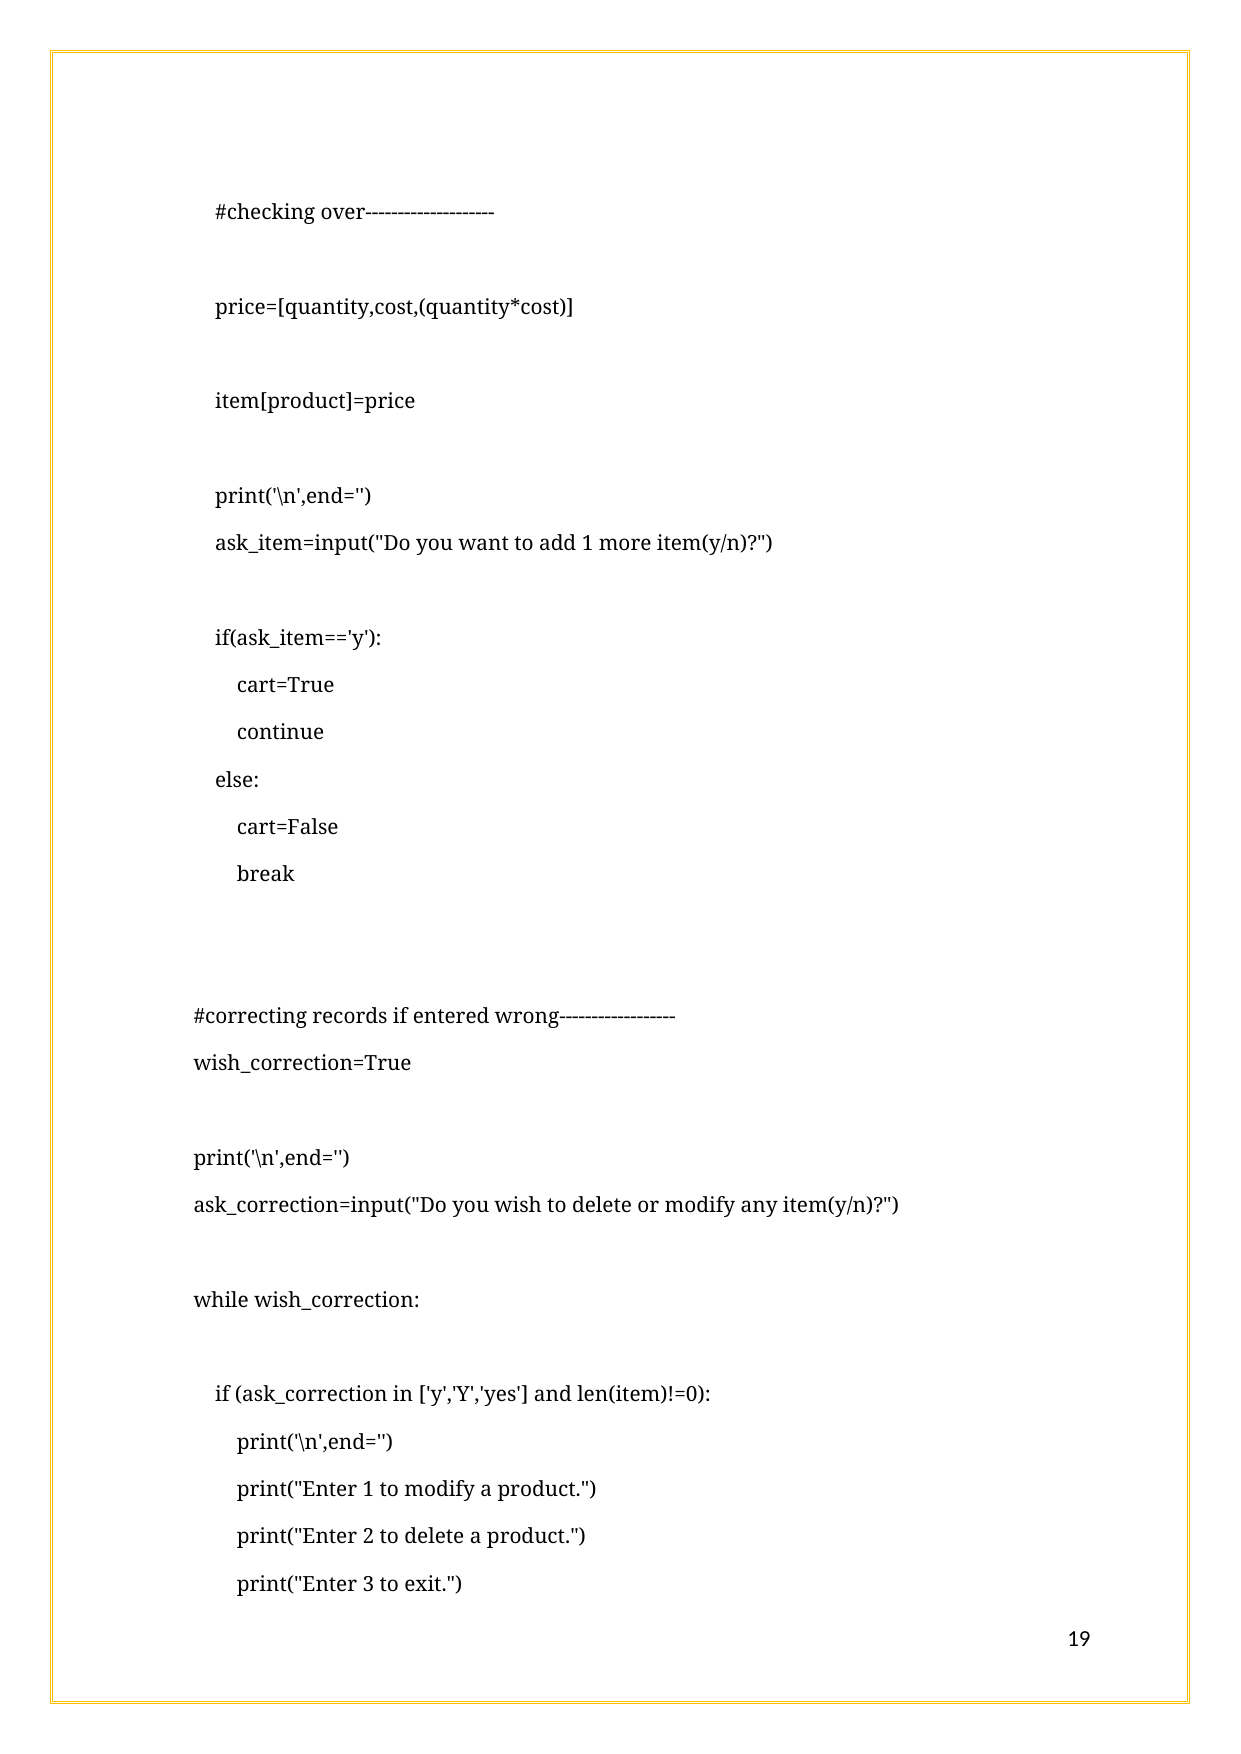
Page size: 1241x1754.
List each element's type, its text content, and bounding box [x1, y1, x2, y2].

text wish_correction=True [150, 1048, 1090, 1077]
text print('\n',end='') [150, 1143, 1090, 1172]
text print('\n',end='') [150, 481, 1090, 509]
text break [150, 859, 1090, 888]
text cart=True [150, 670, 1090, 699]
text price=[quantity,cost,(quantity*cost)] [150, 292, 1090, 320]
text print("Enter 3 to exit.") [150, 1569, 1090, 1597]
text print('\n',end='') [150, 1427, 1090, 1455]
text #checking over-------------------- [150, 197, 1090, 226]
text else: [150, 765, 1090, 793]
text print("Enter 1 to modify a product.") [150, 1474, 1090, 1503]
text continue [150, 717, 1090, 746]
text if(ask_item=='y'): [150, 623, 1090, 651]
text ask_correction=input("Do you wish to delete or modify any item(y/n)?") [150, 1190, 1090, 1219]
text item[product]=price [150, 386, 1090, 415]
text ask_item=input("Do you want to add 1 more item(y/n)?") [150, 528, 1090, 557]
text #correcting records if entered wrong------------------ [150, 1001, 1090, 1030]
text if (ask_correction in ['y','Y','yes'] and len(item)!=0): [150, 1379, 1090, 1408]
text cart=False [150, 812, 1090, 841]
text print("Enter 2 to delete a product.") [150, 1521, 1090, 1550]
text while wish_correction: [150, 1285, 1090, 1313]
